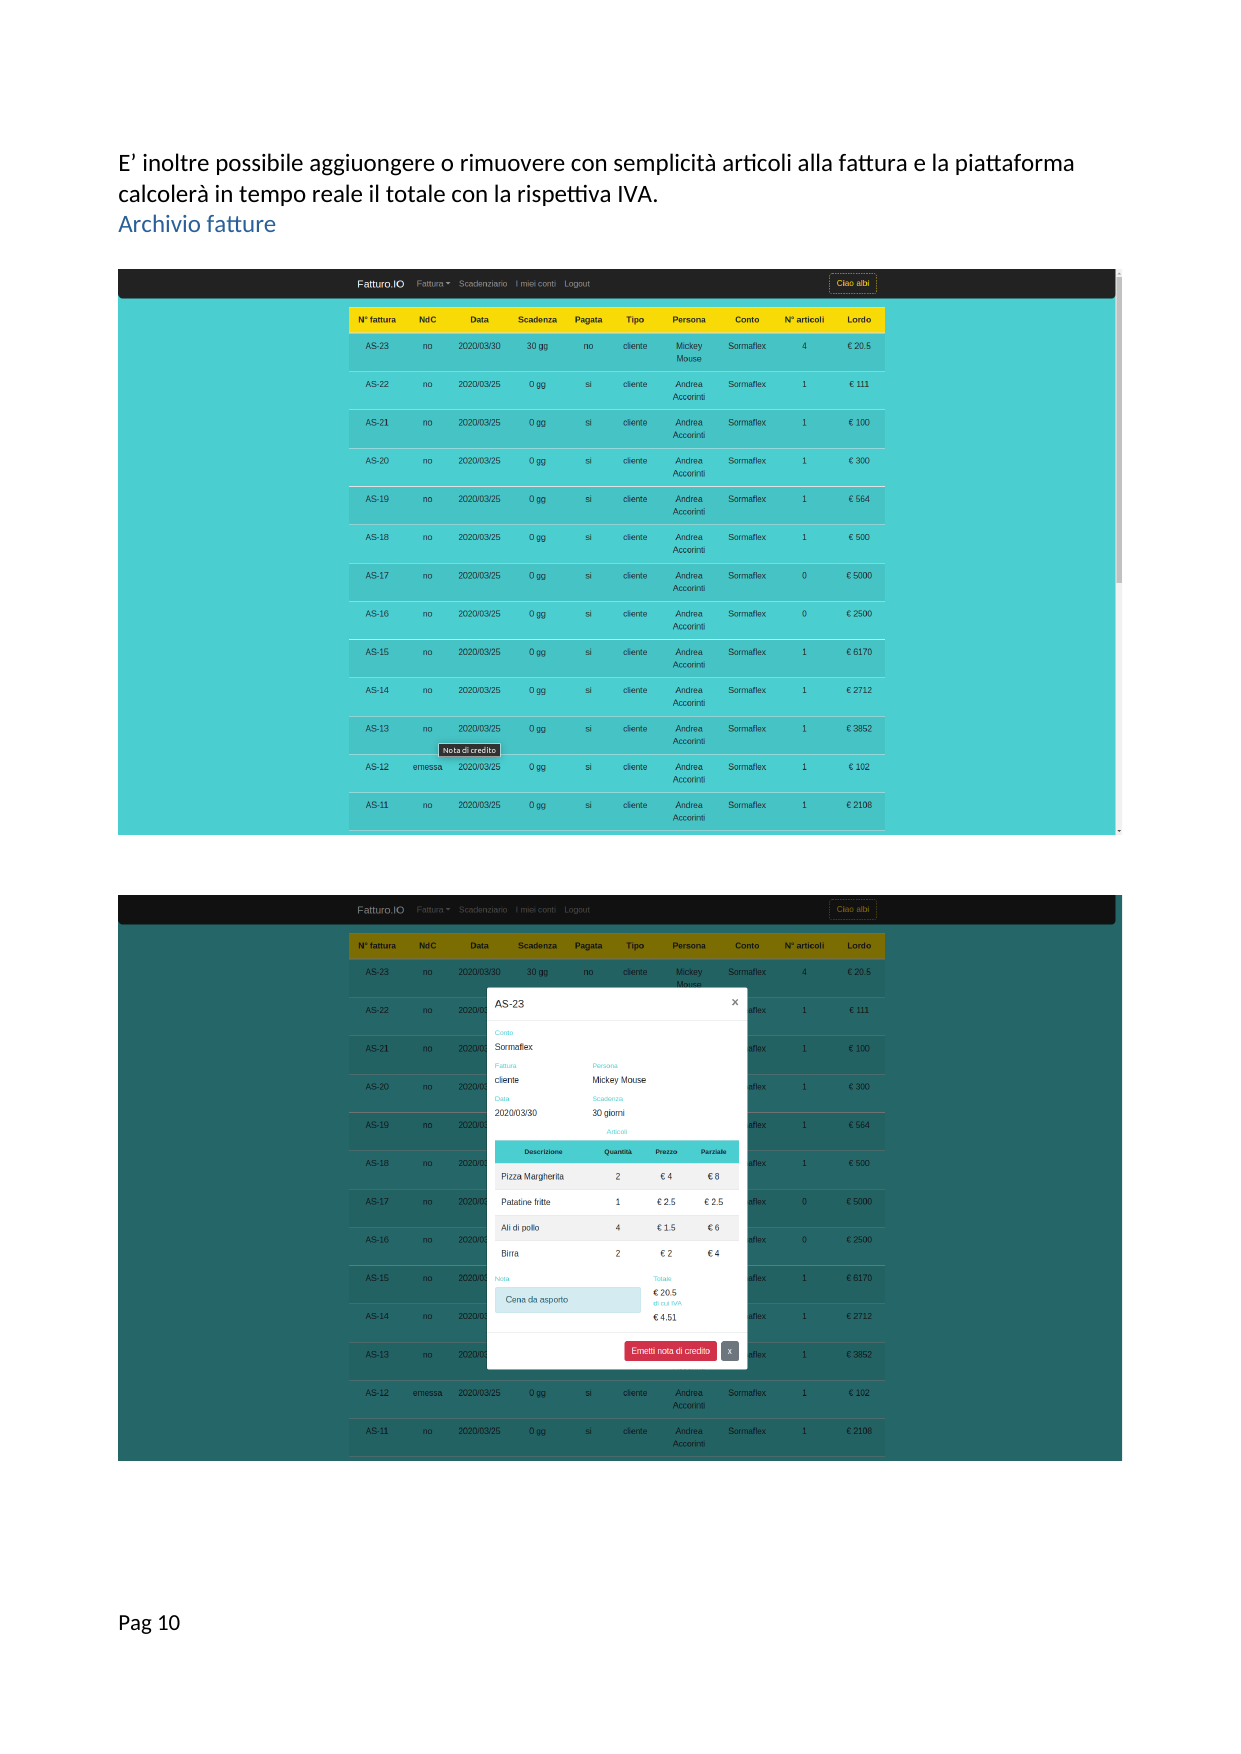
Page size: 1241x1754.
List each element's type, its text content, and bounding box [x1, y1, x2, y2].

text E’ inoltre possibile aggiuongere o rimuovere con semplicità articoli alla fattura e la piattaforma calcolerà in tempo reale il totale con la rispettiva IVA. [118, 148, 1122, 209]
text Archivio fatture [118, 209, 1122, 239]
picture [118, 269, 1123, 835]
picture [118, 895, 1123, 1461]
